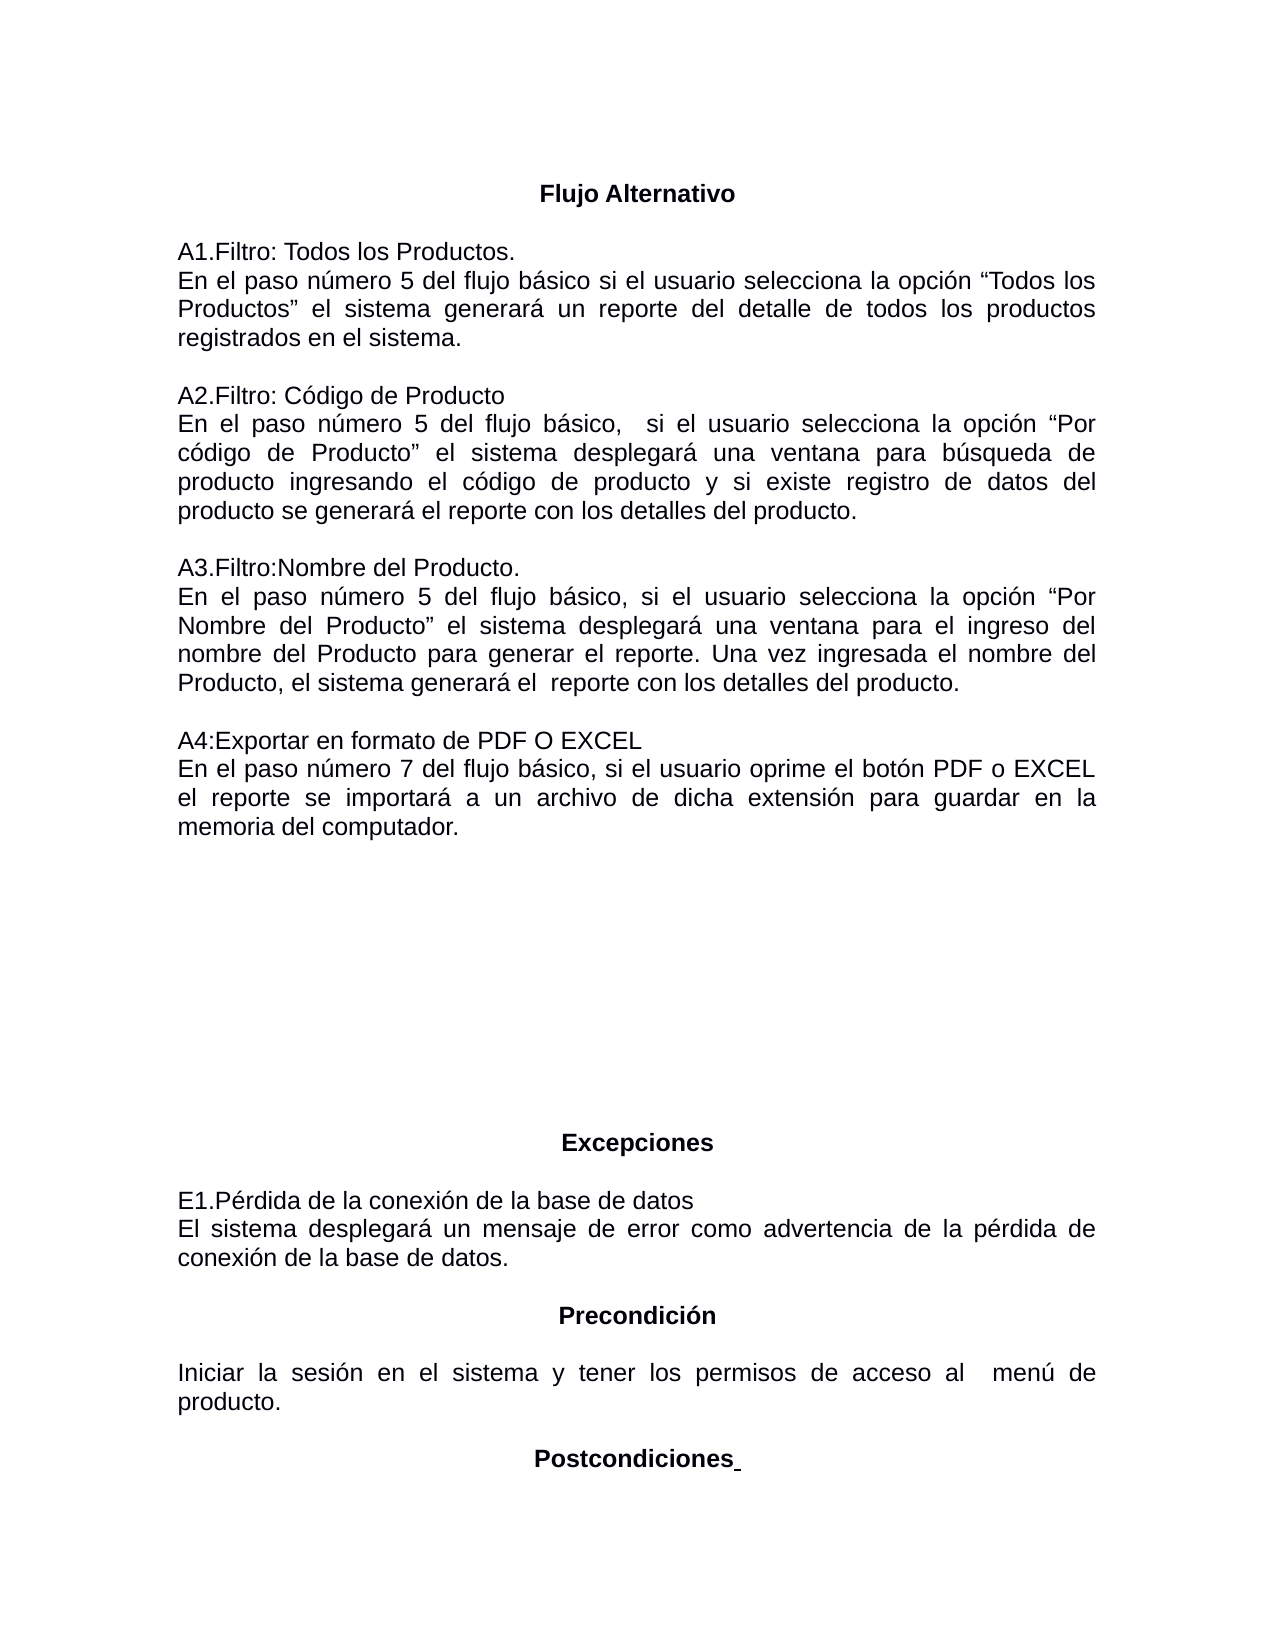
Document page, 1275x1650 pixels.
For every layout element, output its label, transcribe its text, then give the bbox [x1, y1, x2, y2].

text A3.Filtro:Nombre del Producto. [177, 553, 1098, 582]
text Excepciones [177, 1128, 1098, 1157]
text Postcondiciones [177, 1443, 1098, 1473]
text En el paso número 5 del flujo básico, si el usuario selecciona la opción “Por Nombre del Producto” el sistema desplegará una ventana para el ingreso del nombre del Producto para generar el reporte. Una vez ingresada el nombre del Producto, el sistema generará el reporte con los detalles del producto. [177, 582, 1098, 697]
text En el paso número 5 del flujo básico, si el usuario selecciona la opción “Por código de Producto” el sistema desplegará una ventana para búsqueda de producto ingresando el código de producto y si existe registro de datos del producto se generará el reporte con los detalles del producto. [177, 409, 1098, 524]
text En el paso número 7 del flujo básico, si el usuario oprime el botón PDF o EXCEL el reporte se importará a un archivo de dicha extensión para guardar en la memoria del computador. [177, 754, 1098, 841]
text El sistema desplegará un mensaje de error como advertencia de la pérdida de conexión de la base de datos. [177, 1214, 1098, 1272]
text Precondición [177, 1301, 1098, 1329]
text Flujo Alternativo [177, 179, 1098, 208]
text En el paso número 5 del flujo básico si el usuario selecciona la opción “Todos los Productos” el sistema generará un reporte del detalle de todos los productos registrados en el sistema. [177, 266, 1098, 352]
text E1.Pérdida de la conexión de la base de datos [177, 1186, 1098, 1214]
text A2.Filtro: Código de Producto [177, 381, 1098, 409]
text A1.Filtro: Todos los Productos. [177, 237, 1098, 266]
text Iniciar la sesión en el sistema y tener los permisos de acceso al menú de producto. [177, 1358, 1098, 1416]
text A4:Exportar en formato de PDF O EXCEL [177, 726, 1098, 754]
